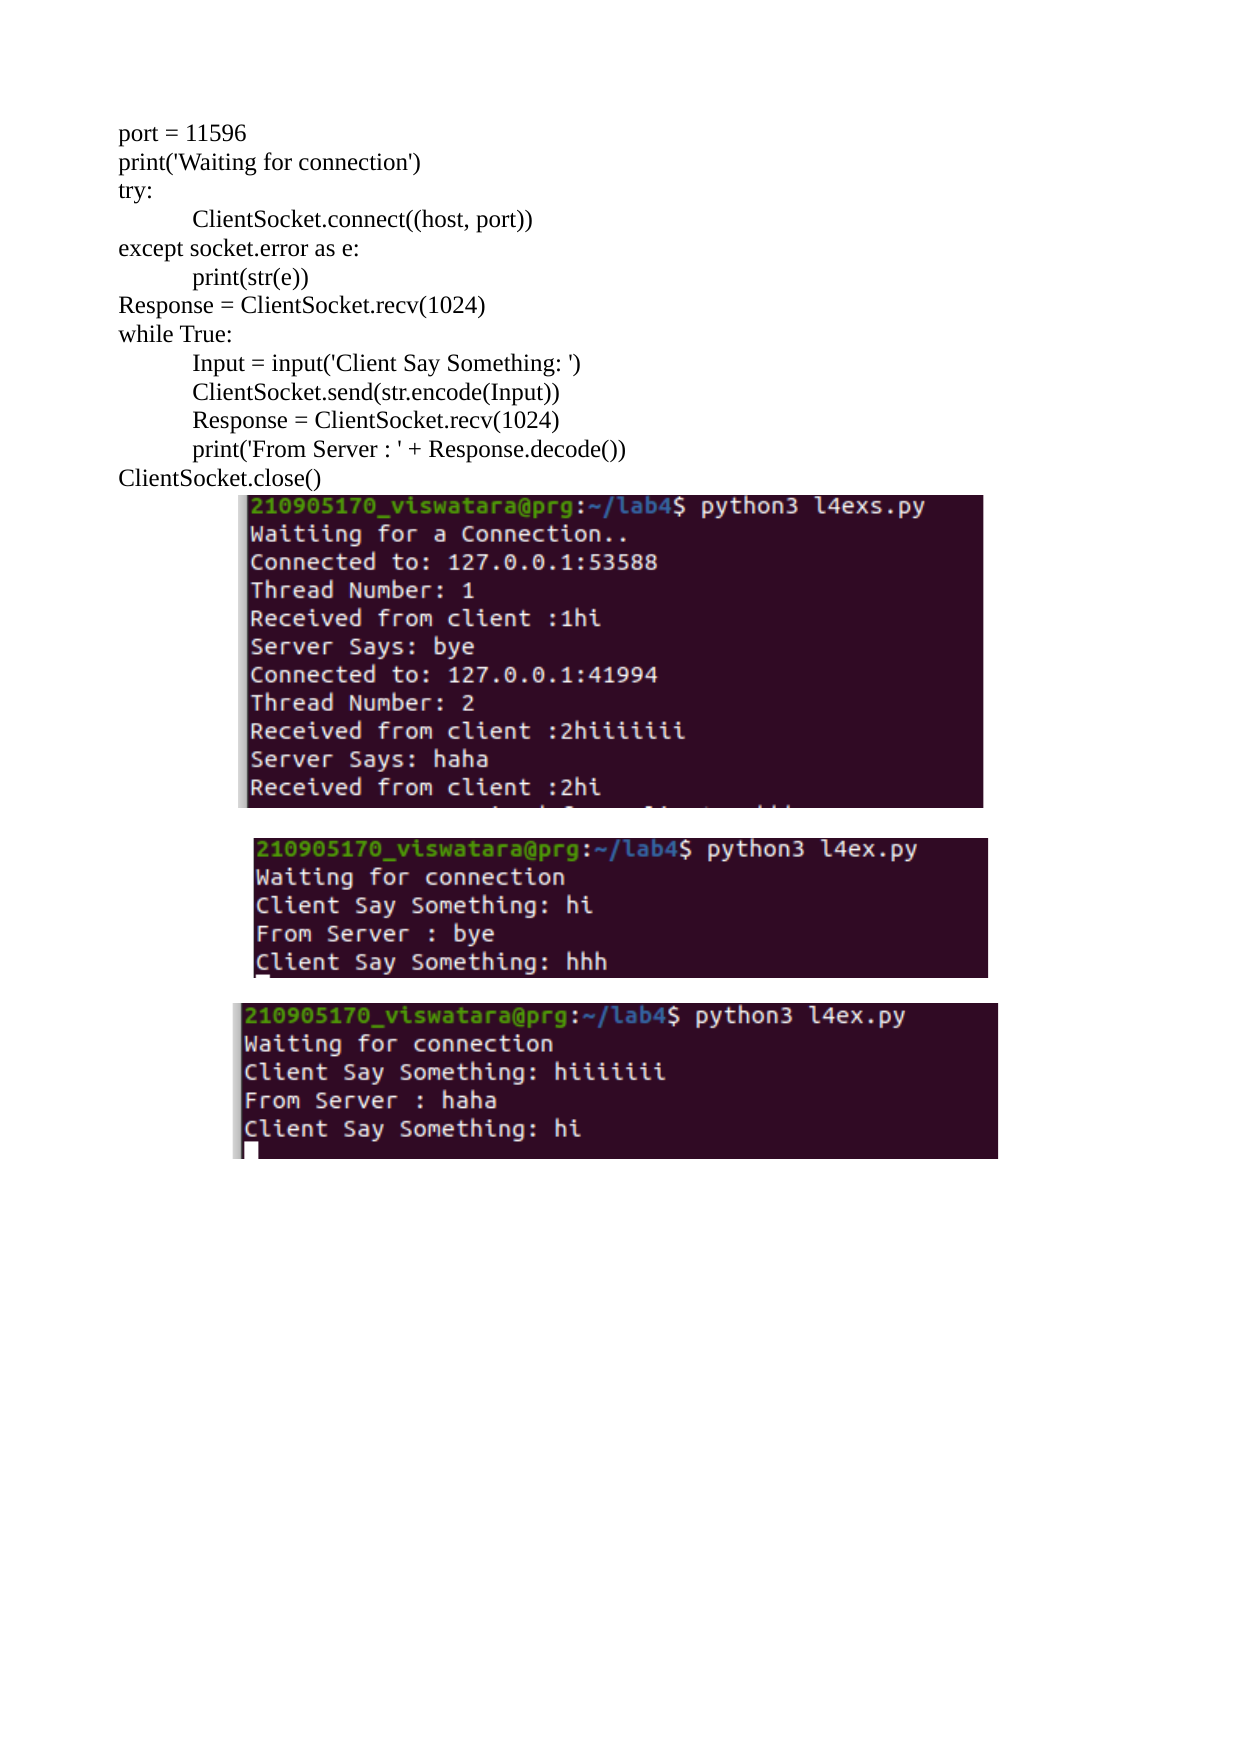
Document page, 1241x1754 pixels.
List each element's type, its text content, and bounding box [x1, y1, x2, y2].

text print(str(e)) [118, 262, 1122, 291]
picture [238, 495, 984, 808]
text except socket.error as e: [118, 233, 1122, 262]
text ClientSocket.close() [118, 463, 1122, 492]
text print('Waiting for connection') [118, 147, 1122, 176]
text Input = input('Client Say Something: ') [118, 348, 1122, 377]
text ClientSocket.connect((host, port)) [118, 204, 1122, 233]
text while True: [118, 319, 1122, 348]
text port = 11596 [118, 118, 1122, 147]
text try: [118, 176, 1122, 204]
picture [253, 838, 989, 978]
text ClientSocket.send(str.encode(Input)) [118, 377, 1122, 406]
text Response = ClientSocket.recv(1024) [118, 291, 1122, 319]
text print('From Server : ' + Response.decode()) [118, 434, 1122, 463]
picture [232, 1003, 999, 1159]
text Response = ClientSocket.recv(1024) [118, 406, 1122, 434]
